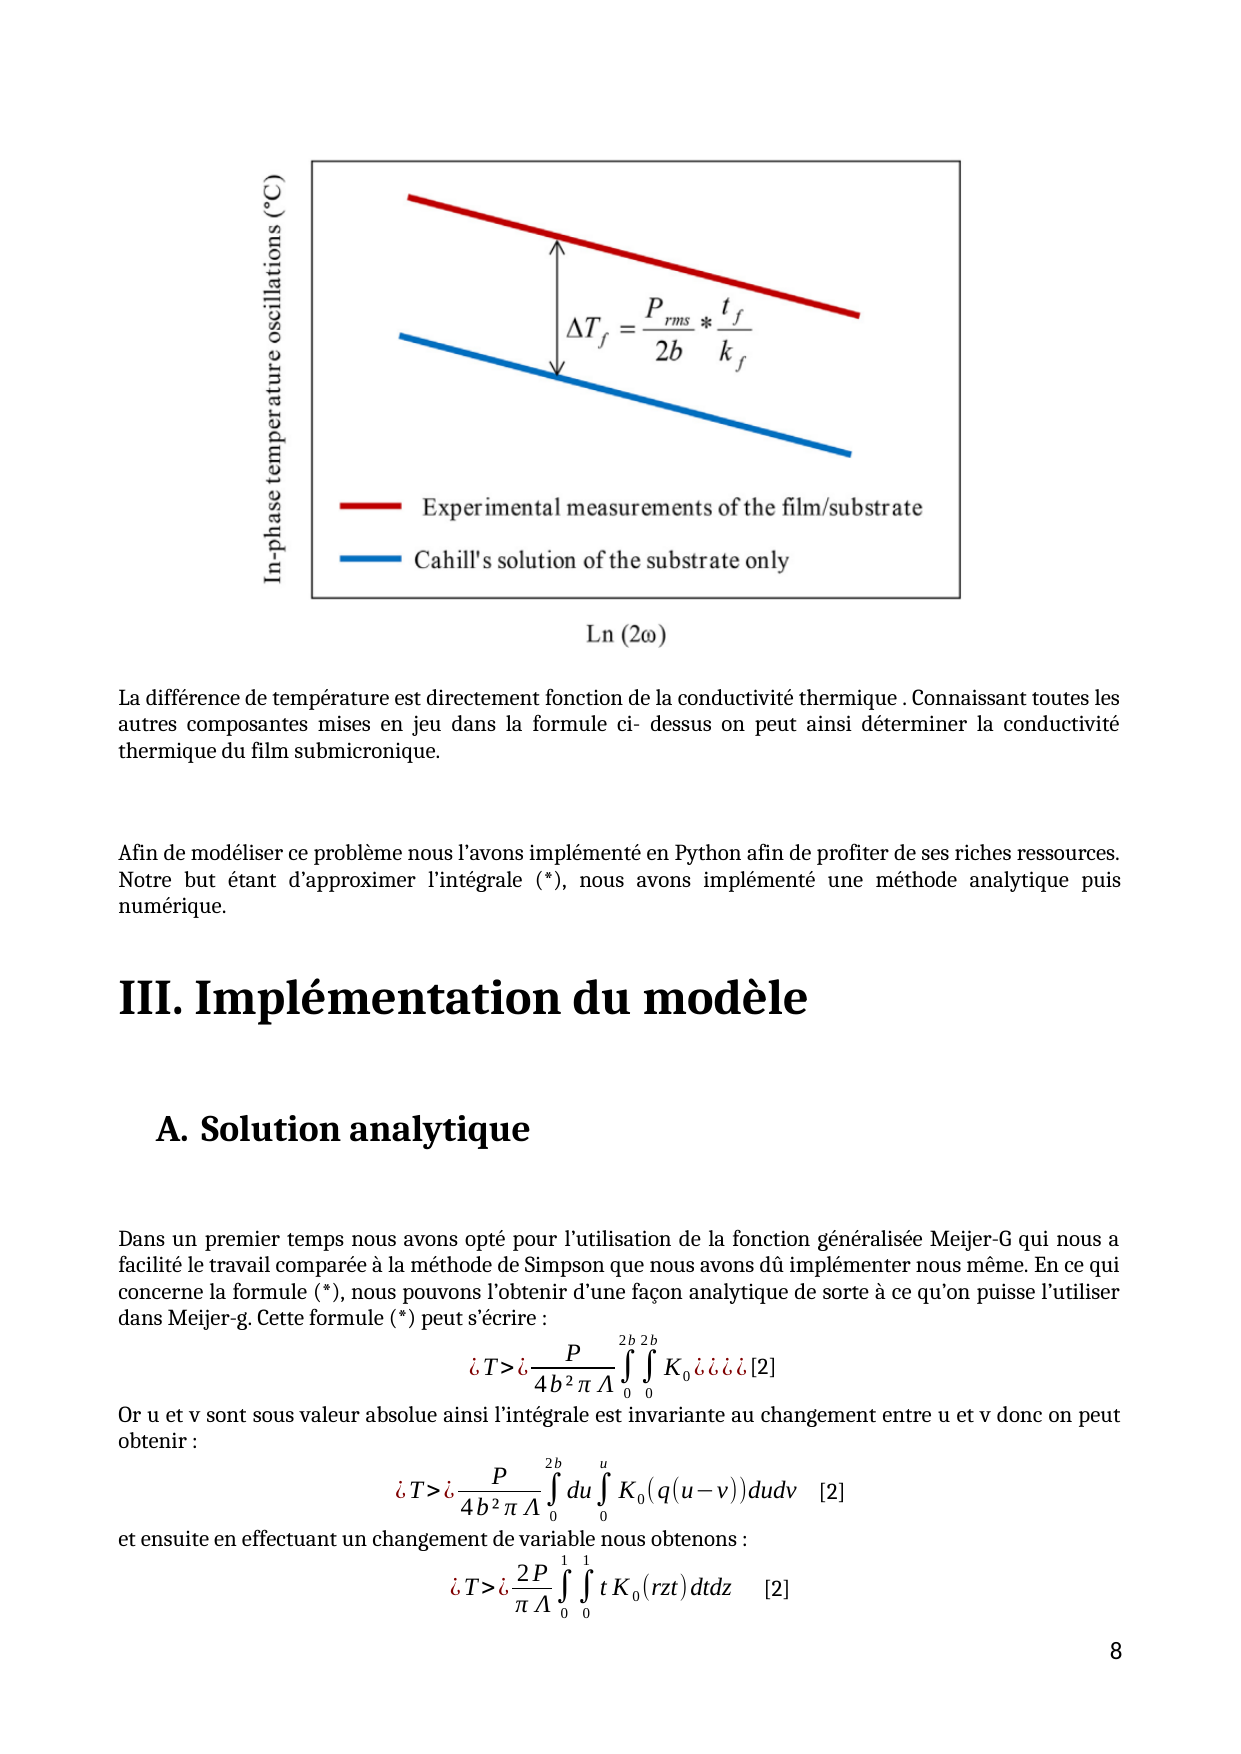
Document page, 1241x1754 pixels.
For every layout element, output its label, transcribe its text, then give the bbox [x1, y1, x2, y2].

text et ensuite en effectuant un changement de variable nous obtenons : [118, 1525, 1122, 1552]
text [2] [118, 1455, 1122, 1525]
subtitle III. Implémentation du modèle [118, 969, 1122, 1027]
text Or u et v sont sous valeur absolue ainsi l’intégrale est invariante au changement entre u et v donc on peut obtenir : [118, 1402, 1122, 1455]
text Afin de modéliser ce problème nous l’avons implémenté en Python afin de profiter de ses riches ressources. Notre but étant d’approximer l’intégrale (*), nous avons implémenté une méthode analytique puis numérique. [118, 840, 1122, 919]
picture [221, 118, 1019, 660]
text La différence de température est directement fonction de la conductivité thermique . Connaissant toutes les autres composantes mises en jeu dans la formule ci- dessus on peut ainsi déterminer la conductivité thermique du film submicronique. [118, 685, 1122, 764]
text [2] [118, 1331, 1122, 1402]
text [2] [118, 1552, 1122, 1622]
subtitle Solution analytique [156, 1107, 1122, 1150]
text Dans un premier temps nous avons opté pour l’utilisation de la fonction généralisée Meijer-G qui nous a facilité le travail comparée à la méthode de Simpson que nous avons dû implémenter nous même. En ce qui concerne la formule (*), nous pouvons l’obtenir d’une façon analytique de sorte à ce qu’on puisse l’utiliser dans Meijer-g. Cette formule (*) peut s’écrire : [118, 1226, 1122, 1331]
